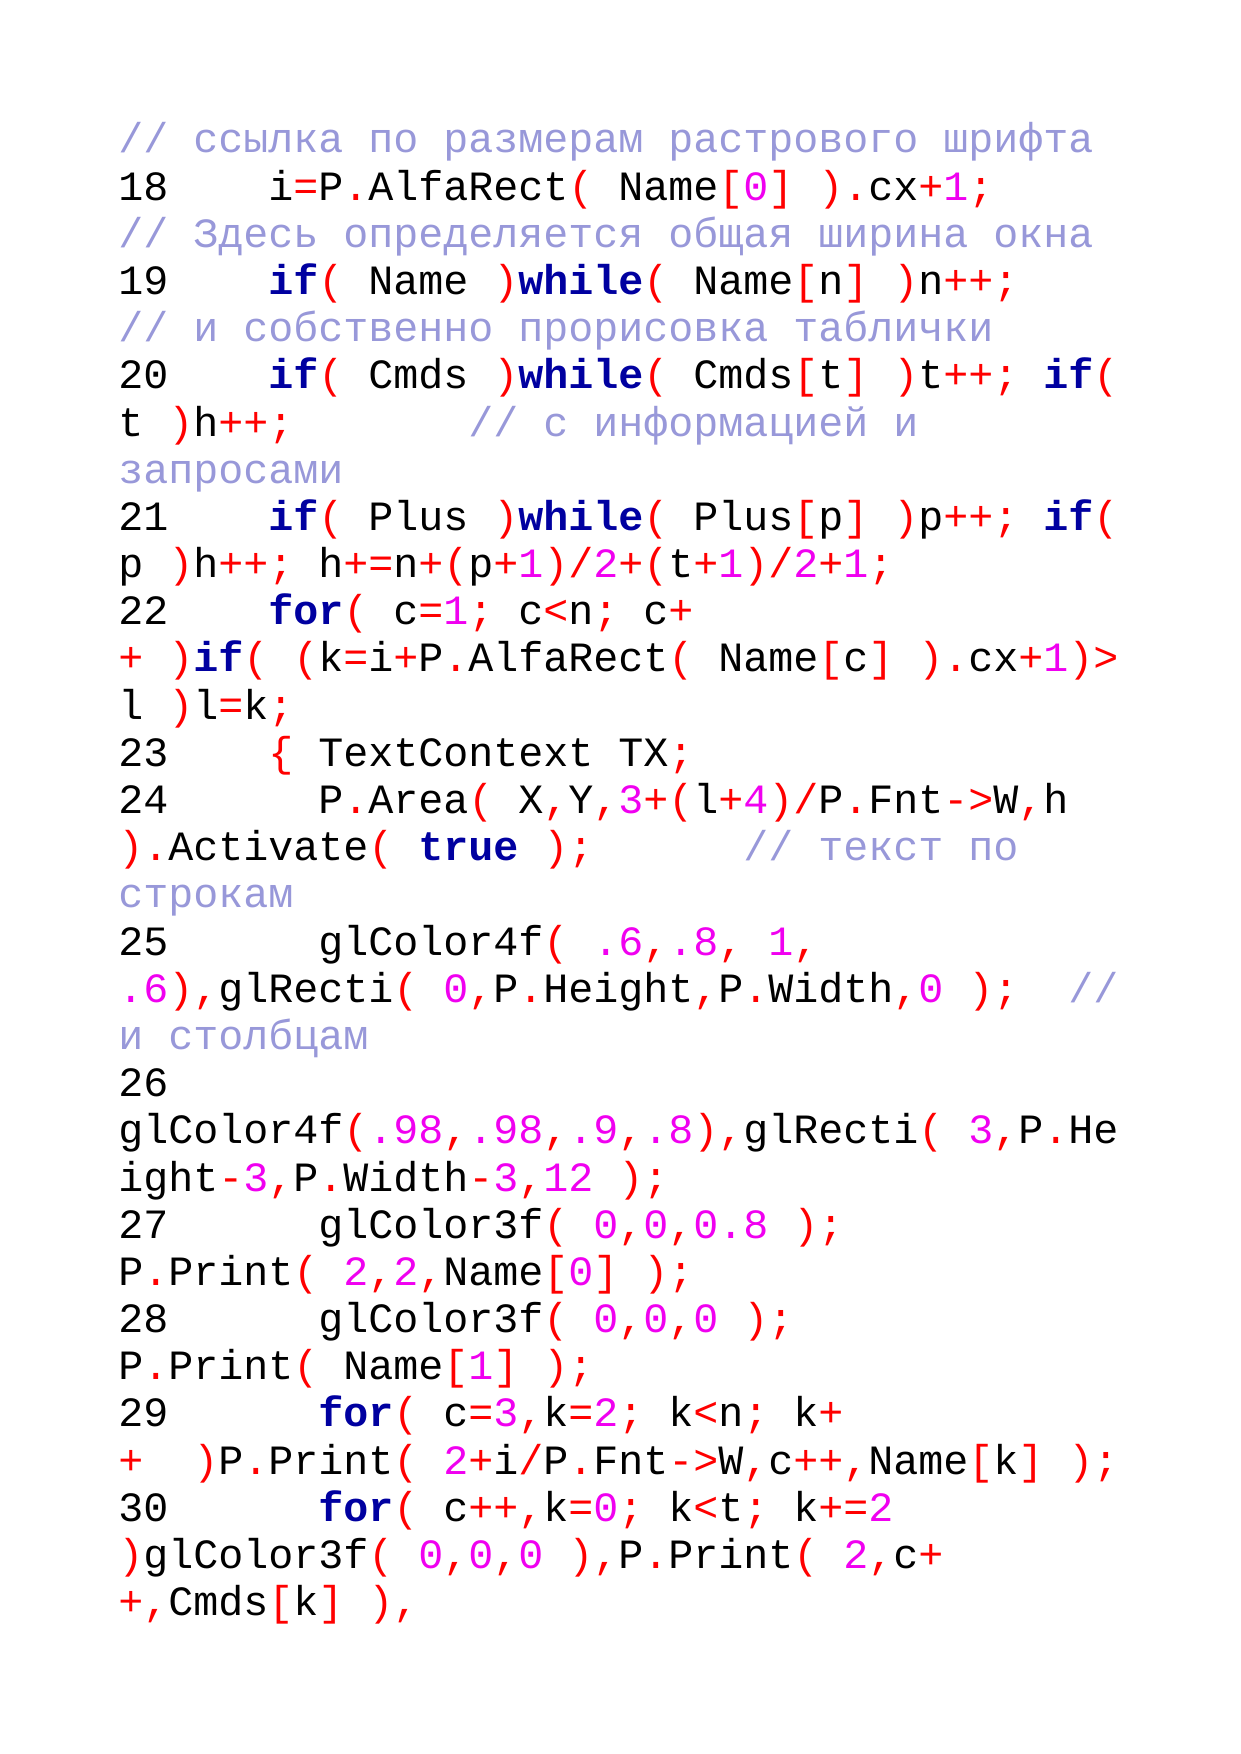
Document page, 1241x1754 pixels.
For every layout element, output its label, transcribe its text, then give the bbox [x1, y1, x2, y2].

subtitle 21 if( Plus )while( Plus[p] )p++; if( p )h++; h+=n+(p+1)/2+(t+1)/2+1; [118, 496, 393, 590]
subtitle 28 glColor3f( 0,0,0 ); P.Print( Name[1] ); [443, 1298, 1122, 1392]
subtitle 27 glColor3f( 0,0,0.8 ); P.Print( 2,2,Name[0] ); [118, 1203, 1122, 1298]
subtitle 26 glColor4f(.98,.98,.9,.8),glRecti( 3,P.Height-3,P.Width-3,12 ); [118, 1062, 1122, 1203]
subtitle 28 glColor3f( 0,0,0 ); P.Print( Name[1] ); [118, 1298, 343, 1392]
subtitle 30 for( c++,k=0; k<t; k+=2 )glColor3f( 0,0,0 ),P.Print( 2,c++,Cmds[k] ), [118, 1487, 1122, 1628]
subtitle 29 for( c=3,k=2; k<n; k++ )P.Print( 2+i/P.Fnt->W,c++,Name[k] ); [568, 1392, 718, 1487]
subtitle 19 if( Name )while( Name[n] )n++; // и собственно прорисовка таблички [118, 260, 1122, 354]
subtitle // ссылка по размерам растрового шрифта [118, 118, 1122, 165]
subtitle 29 for( c=3,k=2; k<n; k++ )P.Print( 2+i/P.Fnt->W,c++,Name[k] ); [118, 1392, 543, 1487]
subtitle 29 for( c=3,k=2; k<n; k++ )P.Print( 2+i/P.Fnt->W,c++,Name[k] ); [743, 1392, 1122, 1487]
subtitle 22 for( c=1; c<n; c++ )if( (k=i+P.AlfaRect( Name[c] ).cx+1)>l )l=k; [118, 590, 1122, 732]
subtitle 23 { TextContext TX; [118, 732, 318, 779]
subtitle 21 if( Plus )while( Plus[p] )p++; if( p )h++; h+=n+(p+1)/2+(t+1)/2+1; [418, 543, 468, 590]
subtitle 24 P.Area( X,Y,3+(l+4)/P.Fnt->W,h ).Activate( true ); // текст по строкам [118, 779, 1122, 920]
subtitle 23 { TextContext TX; [668, 732, 1122, 779]
subtitle 18 i=P.AlfaRect( Name[0] ).cx+1; // Здесь определяется общая ширина окна [118, 165, 1122, 260]
subtitle 20 if( Cmds )while( Cmds[t] )t++; if( t )h++; // с информацией и запросами [118, 354, 1122, 496]
subtitle 21 if( Plus )while( Plus[p] )p++; if( p )h++; h+=n+(p+1)/2+(t+1)/2+1; [493, 496, 1122, 590]
subtitle 25 glColor4f( .6,.8, 1, .6),glRecti( 0,P.Height,P.Width,0 ); // и столбцам [118, 920, 1122, 1062]
